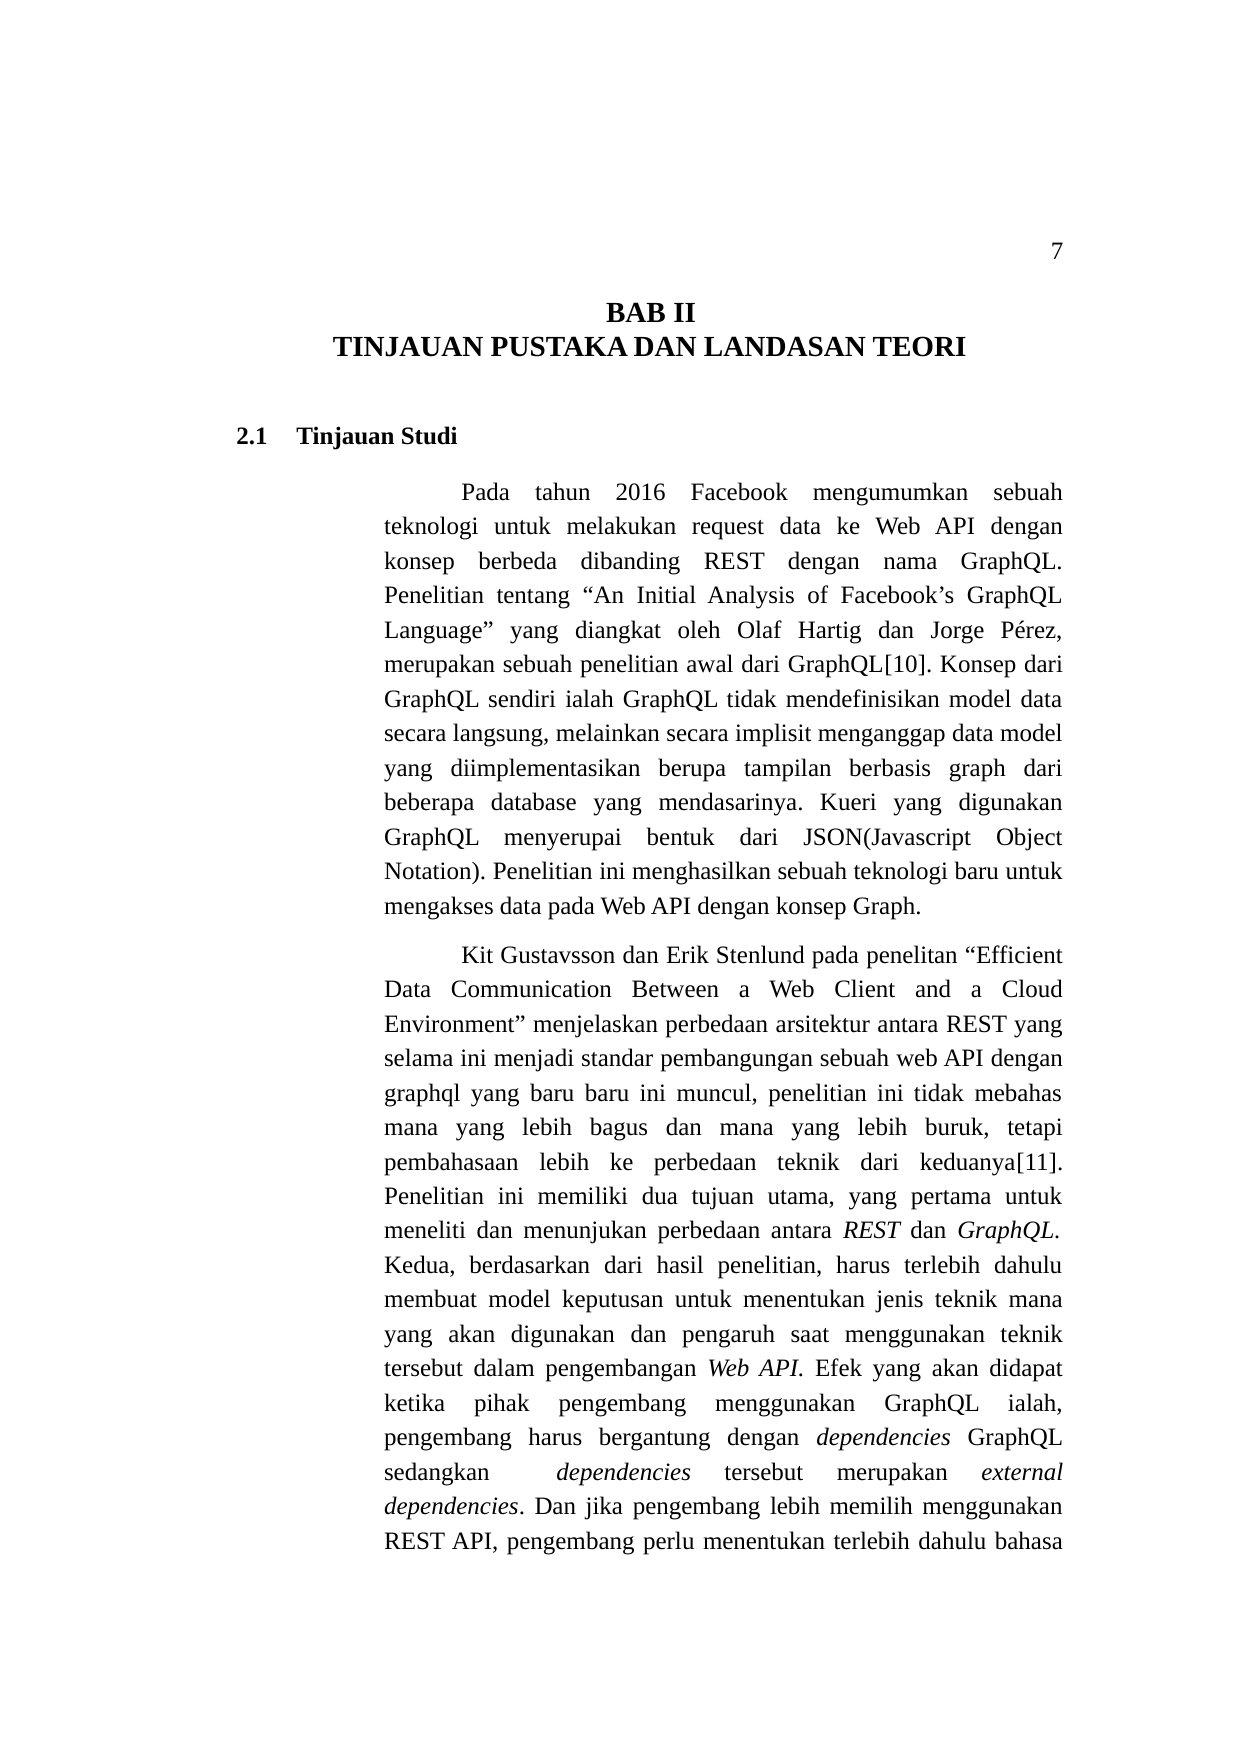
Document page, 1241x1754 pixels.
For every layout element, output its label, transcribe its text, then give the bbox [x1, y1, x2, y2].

text Pada tahun 2016 Facebook mengumumkan sebuah teknologi untuk melakukan request data ke Web API dengan konsep berbeda dibanding REST dengan nama GraphQL. Penelitian tentang “An Initial Analysis of Facebook’s GraphQL Language” yang diangkat oleh Olaf Hartig dan Jorge Pérez, merupakan sebuah penelitian awal dari GraphQL[10]. Konsep dari GraphQL sendiri ialah GraphQL tidak mendefinisikan model data secara langsung, melainkan secara implisit menganggap data model yang diimplementasikan berupa tampilan berbasis graph dari beberapa database yang mendasarinya. Kueri yang digunakan GraphQL menyerupai bentuk dari JSON(Javascript Object Notation). Penelitian ini menghasilkan sebuah teknologi baru untuk mengakses data pada Web API dengan konsep Graph. [384, 477, 1063, 919]
subtitle BAB II TINJAUAN PUSTAKA DAN LANDASAN TEORI [236, 295, 1063, 362]
text Kit Gustavsson dan Erik Stenlund pada penelitan “Efficient Data Communication Between a Web Client and a Cloud Environment” menjelaskan perbedaan arsitektur antara REST yang selama ini menjadi standar pembangungan sebuah web API dengan graphql yang baru baru ini muncul, penelitian ini tidak mebahas mana yang lebih bagus dan mana yang lebih buruk, tetapi pembahasaan lebih ke perbedaan teknik dari keduanya[11]. Penelitian ini memiliki dua tujuan utama, yang pertama untuk meneliti dan menunjukan perbedaan antara REST dan GraphQL. Kedua, berdasarkan dari hasil penelitian, harus terlebih dahulu membuat model keputusan untuk menentukan jenis teknik mana yang akan digunakan dan pengaruh saat menggunakan teknik tersebut dalam pengembangan Web API. Efek yang akan didapat ketika pihak pengembang menggunakan GraphQL ialah, pengembang harus bergantung dengan dependencies GraphQL sedangkan dependencies tersebut merupakan external dependencies. Dan jika pengembang lebih memilih menggunakan REST API, pengembang perlu menentukan terlebih dahulu bahasa [384, 940, 1063, 1555]
subtitle Tinjauan Studi [236, 421, 1063, 450]
